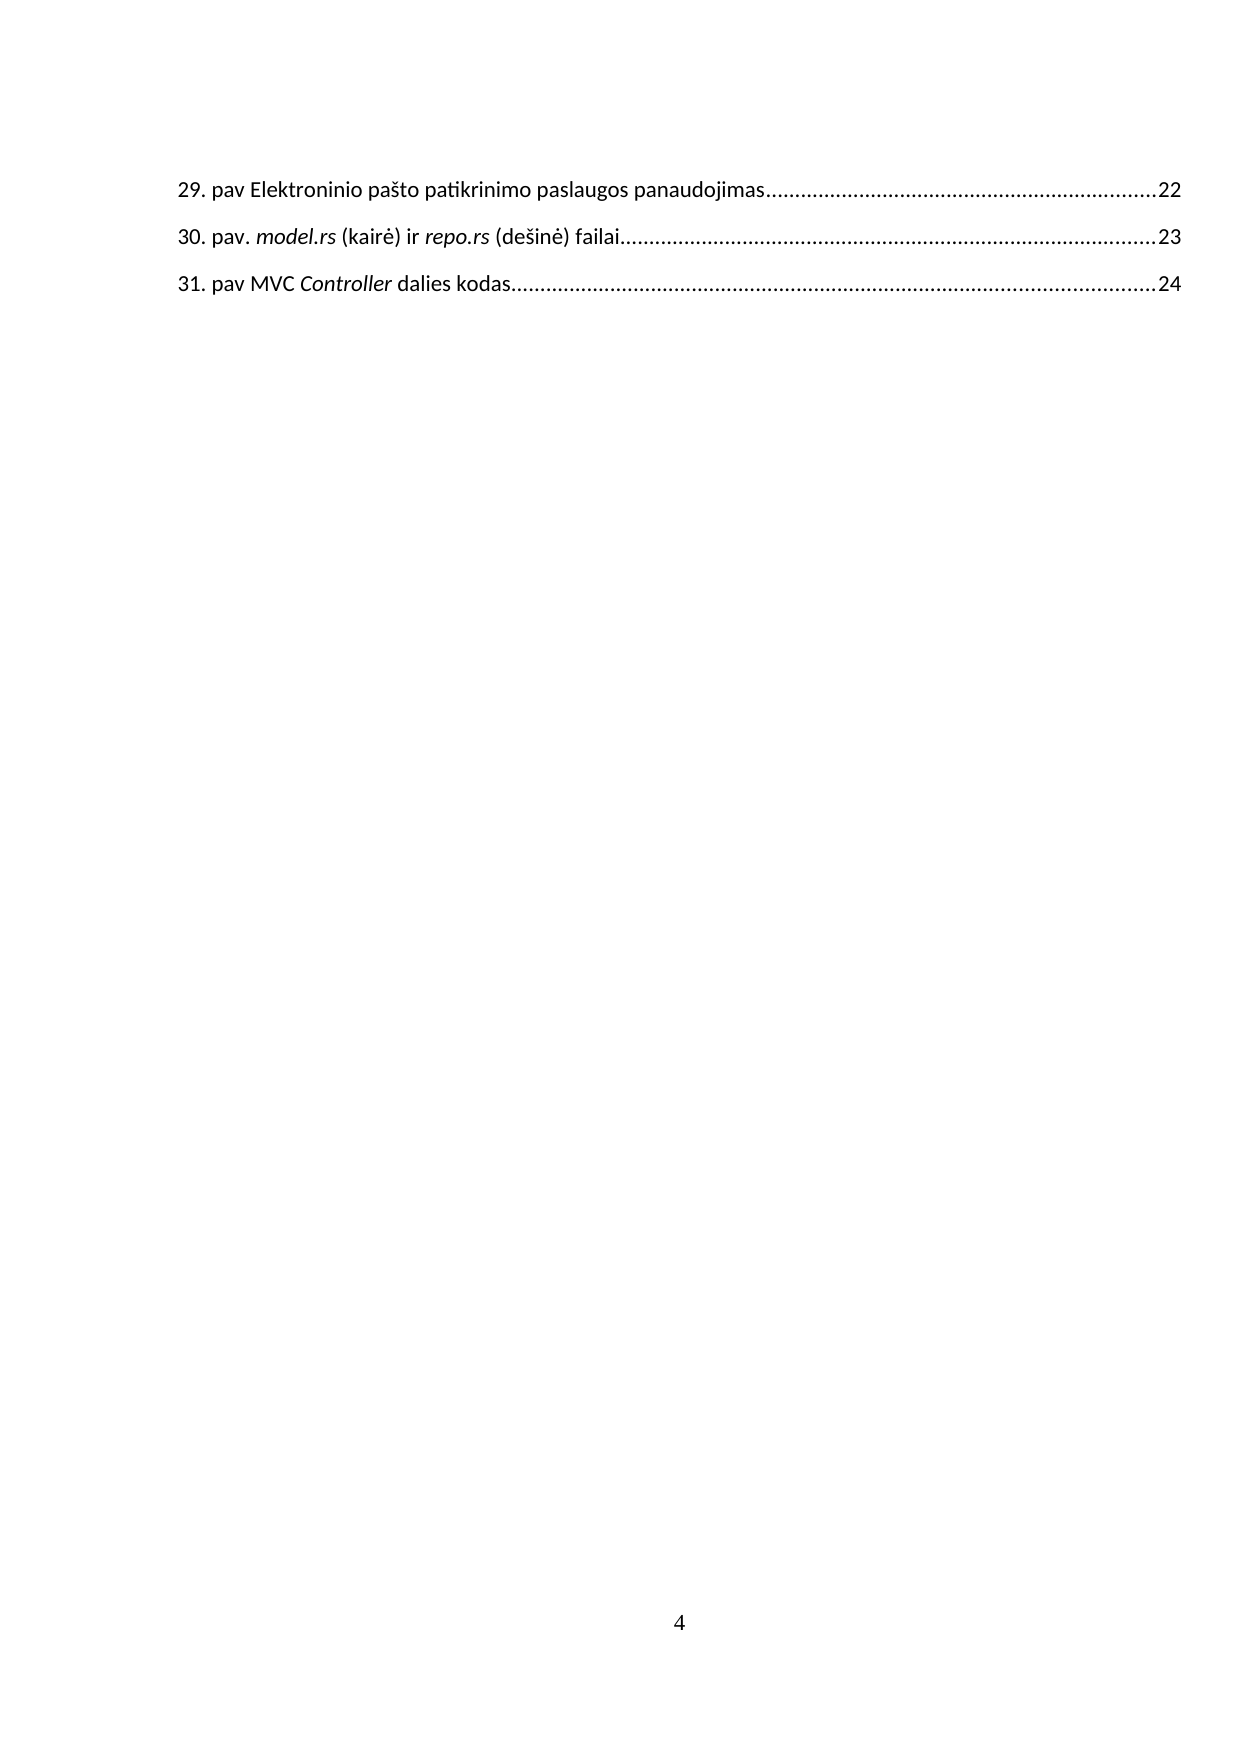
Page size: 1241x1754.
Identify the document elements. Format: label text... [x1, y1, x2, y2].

text 30. pav. model.rs (kairė) ir repo.rs (dešinė) failai 23 [177, 222, 1181, 250]
text 29. pav Elektroninio pašto patikrinimo paslaugos panaudojimas 22 [177, 176, 1181, 204]
text 31. pav MVC Controller dalies kodas 24 [177, 269, 1181, 297]
